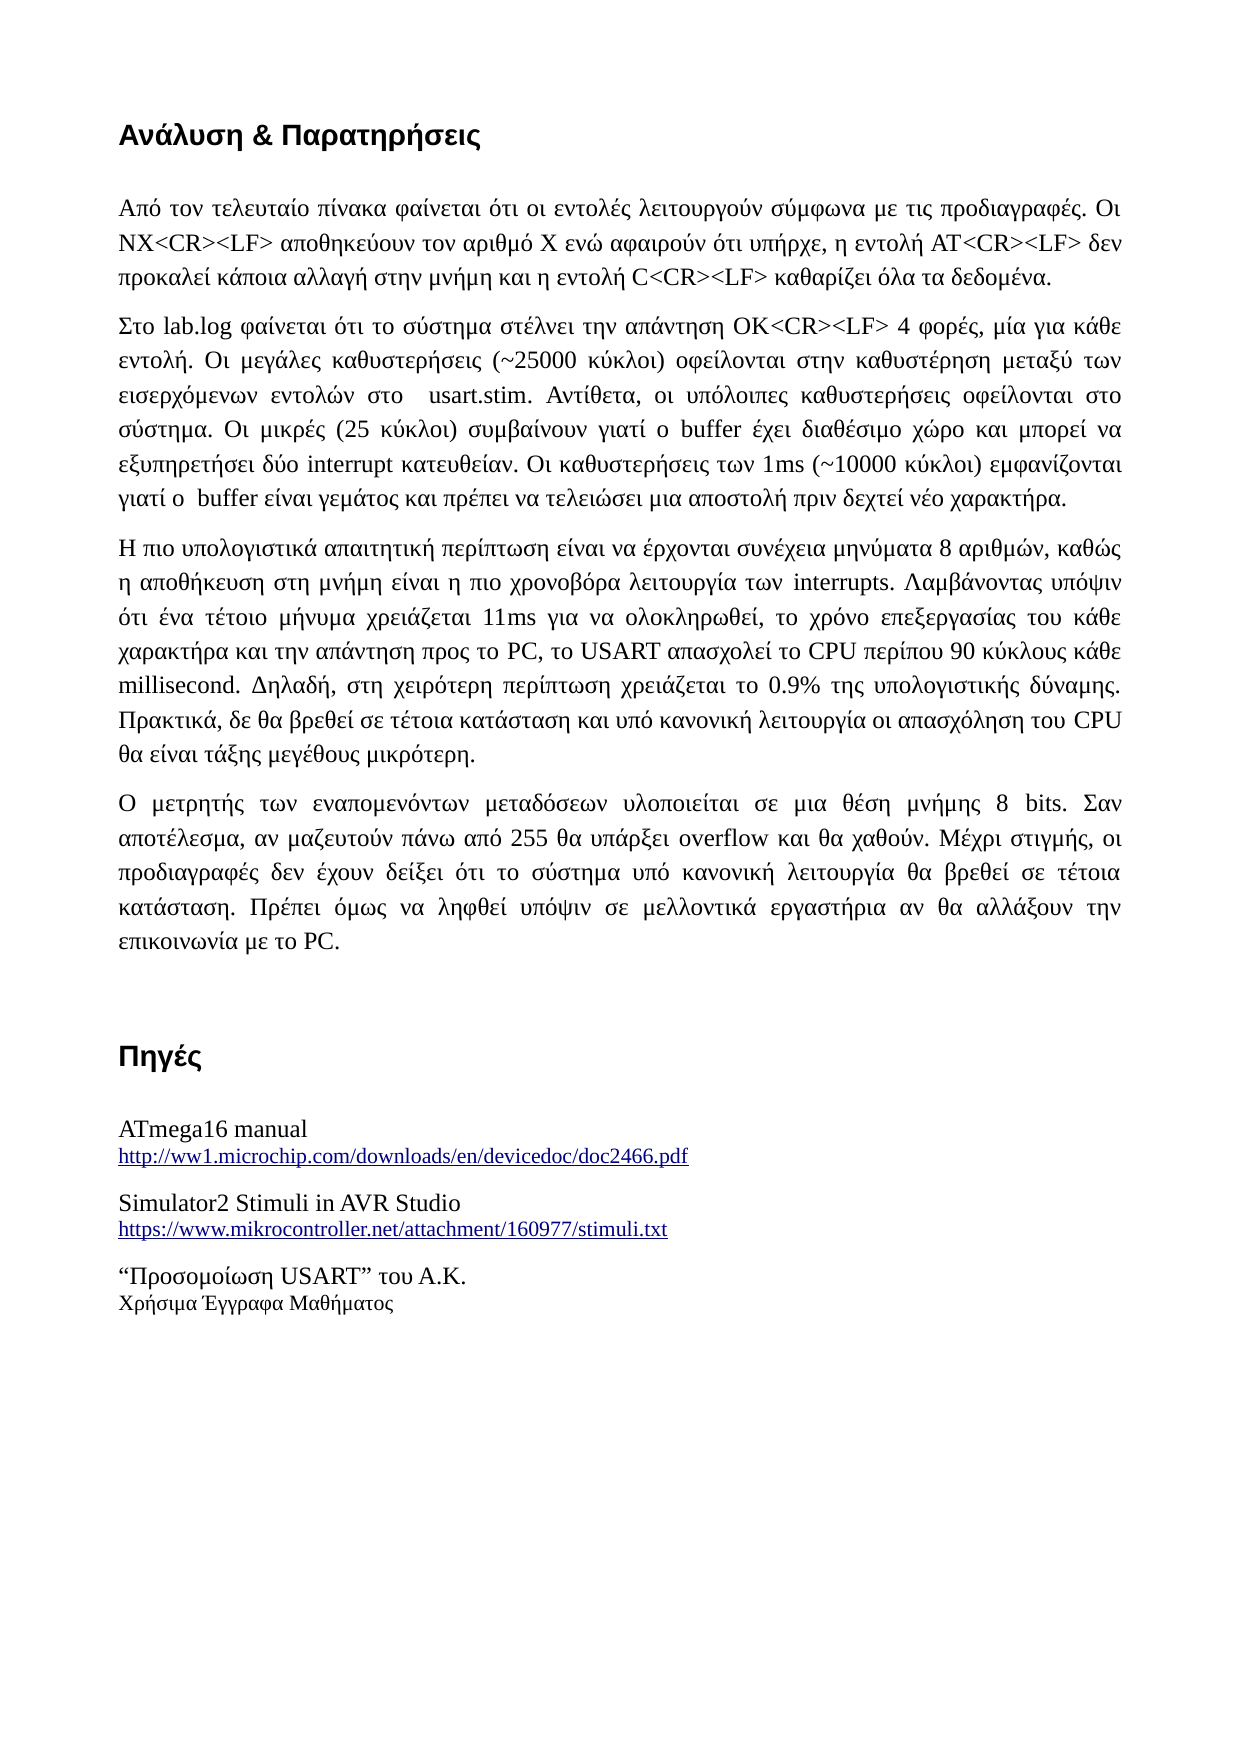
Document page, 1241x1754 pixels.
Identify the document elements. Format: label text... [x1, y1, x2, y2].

text Στο lab.log φαίνεται ότι το σύστημα στέλνει την απάντηση ΟΚ<CR><LF> 4 φορές, μία για κάθε εντολή. Οι μεγάλες καθυστερήσεις (~25000 κύκλοι) οφείλονται στην καθυστέρηση μεταξύ των εισερχόμενων εντολών στο usart.stim. Αντίθετα, οι υπόλοιπες καθυστερήσεις οφείλονται στο σύστημα. Οι μικρές (25 κύκλοι) συμβαίνουν γιατί ο buffer έχει διαθέσιμο χώρο και μπορεί να εξυπηρετήσει δύο interrupt κατευθείαν. Οι καθυστερήσεις των 1ms (~10000 κύκλοι) εμφανίζονται γιατί ο buffer είναι γεμάτος και πρέπει να τελειώσει μια αποστολή πριν δεχτεί νέο χαρακτήρα. [118, 311, 1122, 512]
subtitle Πηγές [118, 1039, 1122, 1073]
text https://www.mikrocontroller.net/attachment/160977/stimuli.txt [118, 1216, 1122, 1242]
subtitle Ανάλυση & Παρατηρήσεις [118, 118, 1122, 152]
text ATmega16 manual [118, 1114, 1122, 1143]
text Χρήσιμα Έγγραφα Μαθήματος [118, 1290, 1122, 1315]
text Simulator2 Stimuli in AVR Studio [118, 1188, 1122, 1216]
text Ο μετρητής των εναπομενόντων μεταδόσεων υλοποιείται σε μια θέση μνήμης 8 bits. Σαν αποτέλεσμα, αν μαζευτούν πάνω από 255 θα υπάρξει overflow και θα χαθούν. Μέχρι στιγμής, οι προδιαγραφές δεν έχουν δείξει ότι το σύστημα υπό κανονική λειτουργία θα βρεθεί σε τέτοια κατάσταση. Πρέπει όμως να ληφθεί υπόψιν σε μελλοντικά εργαστήρια αν θα αλλάξουν την επικοινωνία με το PC. [118, 788, 1122, 955]
text Από τον τελευταίο πίνακα φαίνεται ότι οι εντολές λειτουργούν σύμφωνα με τις προδιαγραφές. Οι ΝΧ<CR><LF> αποθηκεύουν τον αριθμό Χ ενώ αφαιρούν ότι υπήρχε, η εντολή AT<CR><LF> δεν προκαλεί κάποια αλλαγή στην μνήμη και η εντολή C<CR><LF> καθαρίζει όλα τα δεδομένα. [118, 193, 1122, 291]
text “Προσομοίωση USART” του Α.Κ. [118, 1261, 1122, 1290]
text Η πιο υπολογιστικά απαιτητική περίπτωση είναι να έρχονται συνέχεια μηνύματα 8 αριθμών, καθώς η αποθήκευση στη μνήμη είναι η πιο χρονοβόρα λειτουργία των interrupts. Λαμβάνοντας υπόψιν ότι ένα τέτοιο μήνυμα χρειάζεται 11ms για να ολοκληρωθεί, το χρόνο επεξεργασίας του κάθε χαρακτήρα και την απάντηση προς το PC, το USART απασχολεί το CPU περίπου 90 κύκλους κάθε millisecond. Δηλαδή, στη χειρότερη περίπτωση χρειάζεται το 0.9% της υπολογιστικής δύναμης. Πρακτικά, δε θα βρεθεί σε τέτοια κατάσταση και υπό κανονική λειτουργία οι απασχόληση του CPU θα είναι τάξης μεγέθους μικρότερη. [118, 533, 1122, 768]
text http://ww1.microchip.com/downloads/en/devicedoc/doc2466.pdf [118, 1143, 1122, 1168]
